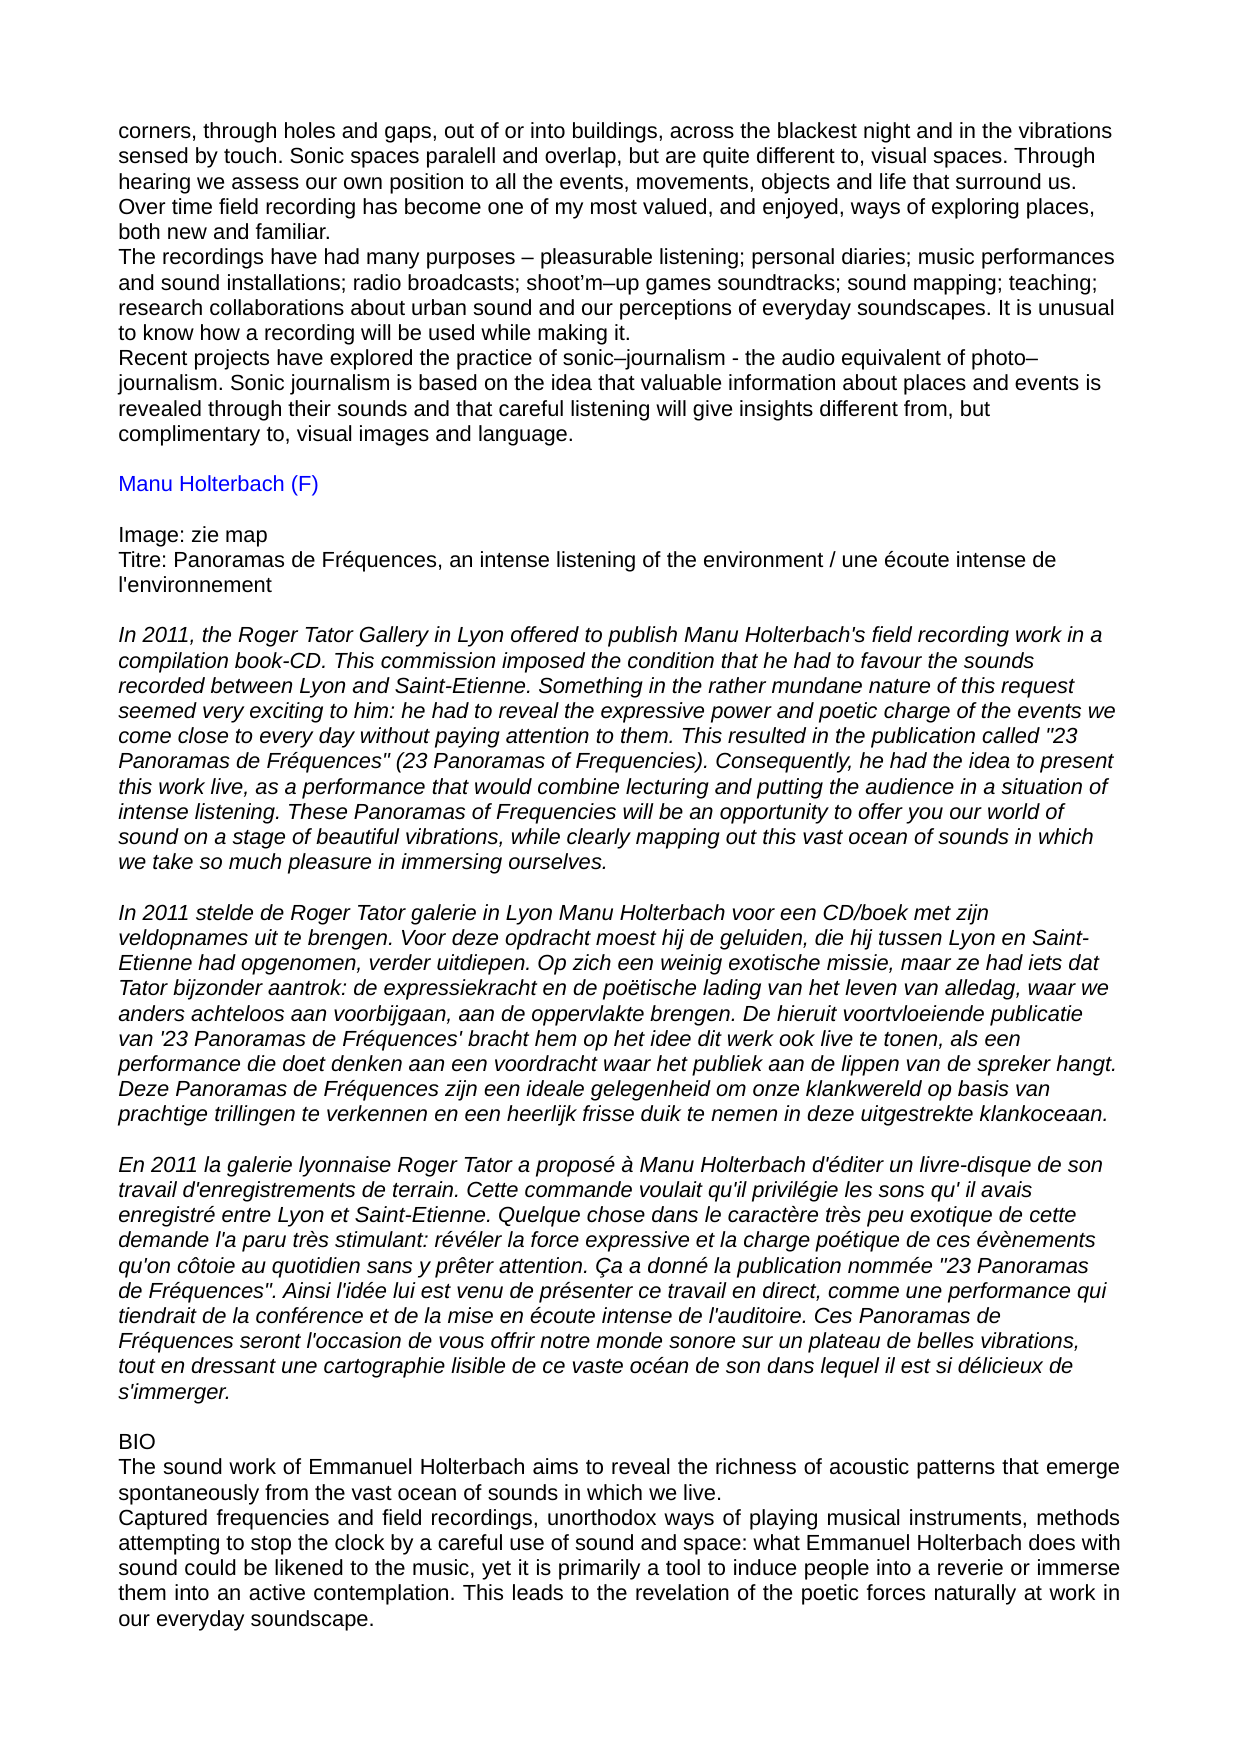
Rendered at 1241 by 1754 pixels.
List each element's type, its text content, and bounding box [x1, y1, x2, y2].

text In 2011 stelde de Roger Tator galerie in Lyon Manu Holterbach voor een CD/boek met zijn veldopnames uit te brengen. Voor deze opdracht moest hij de geluiden, die hij tussen Lyon en Saint-Etienne had opgenomen, verder uitdiepen. Op zich een weinig exotische missie, maar ze had iets dat Tator bijzonder aantrok: de expressiekracht en de poëtische lading van het leven van alledag, waar we anders achteloos aan voorbijgaan, aan de oppervlakte brengen. De hieruit voortvloeiende publicatie van '23 Panoramas de Fréquences' bracht hem op het idee dit werk ook live te tonen, als een performance die doet denken aan een voordracht waar het publiek aan de lippen van de spreker hangt. Deze Panoramas de Fréquences zijn een ideale gelegenheid om onze klankwereld op basis van prachtige trillingen te verkennen en een heerlijk frisse duik te nemen in deze uitgestrekte klankoceaan. [118, 899, 1122, 1126]
text Image: zie map [118, 521, 1122, 547]
text Titre: Panoramas de Fréquences, an intense listening of the environment / une écoute intense de l'environnement [118, 547, 1122, 597]
text Recent projects have explored the practice of sonic–journalism - the audio equivalent of photo–journalism. Sonic journalism is based on the idea that valuable information about places and events is revealed through their sounds and that careful listening will give insights different from, but complimentary to, visual images and language. [118, 345, 1122, 446]
text In 2011, the Roger Tator Gallery in Lyon offered to publish Manu Holterbach's field recording work in a compilation book-CD. This commission imposed the condition that he had to favour the sounds recorded between Lyon and Saint-Etienne. Something in the rather mundane nature of this request seemed very exciting to him: he had to reveal the expressive power and poetic charge of the events we come close to every day without paying attention to them. This resulted in the publication called "23 Panoramas de Fréquences" (23 Panoramas of Frequencies). Consequently, he had the idea to present this work live, as a performance that would combine lecturing and putting the audience in a situation of intense listening. These Panoramas of Frequencies will be an opportunity to offer you our world of sound on a stage of beautiful vibrations, while clearly mapping out this vast ocean of sounds in which we take so much pleasure in immersing ourselves. [118, 622, 1122, 874]
text En 2011 la galerie lyonnaise Roger Tator a proposé à Manu Holterbach d'éditer un livre-disque de son travail d'enregistrements de terrain. Cette commande voulait qu'il privilégie les sons qu' il avais enregistré entre Lyon et Saint-Etienne. Quelque chose dans le caractère très peu exotique de cette demande l'a paru très stimulant: révéler la force expressive et la charge poétique de ces évènements qu'on côtoie au quotidien sans y prêter attention. Ça a donné la publication nommée "23 Panoramas de Fréquences". Ainsi l'idée lui est venu de présenter ce travail en direct, comme une performance qui tiendrait de la conférence et de la mise en écoute intense de l'auditoire. Ces Panoramas de Fréquences seront l'occasion de vous offrir notre monde sonore sur un plateau de belles vibrations, tout en dressant une cartographie lisible de ce vaste océan de son dans lequel il est si délicieux de s'immerger. [118, 1152, 1122, 1404]
text The sound work of Emmanuel Holterbach aims to reveal the richness of acoustic patterns that emerge spontaneously from the vast ocean of sounds in which we live. [118, 1454, 1122, 1504]
text BIO [118, 1429, 1122, 1454]
text The recordings have had many purposes – pleasurable listening; personal diaries; music performances and sound installations; radio broadcasts; shoot’m–up games soundtracks; sound mapping; teaching; research collaborations about urban sound and our perceptions of everyday soundscapes. It is unusual to know how a recording will be used while making it. [118, 244, 1122, 345]
text Captured frequencies and field recordings, unorthodox ways of playing musical instruments, methods attempting to stop the clock by a careful use of sound and space: what Emmanuel Holterbach does with sound could be likened to the music, yet it is primarily a tool to induce people into a reverie or immerse them into an active contemplation. This leads to the revelation of the poetic forces naturally at work in our everyday soundscape. [118, 1504, 1122, 1631]
text corners, through holes and gaps, out of or into buildings, across the blackest night and in the vibrations sensed by touch. Sonic spaces paralell and overlap, but are quite different to, visual spaces. Through hearing we assess our own position to all the events, movements, objects and life that surround us. Over time field recording has become one of my most valued, and enjoyed, ways of exploring places, both new and familiar. [118, 118, 1122, 244]
text Manu Holterbach (F) [118, 471, 1122, 496]
